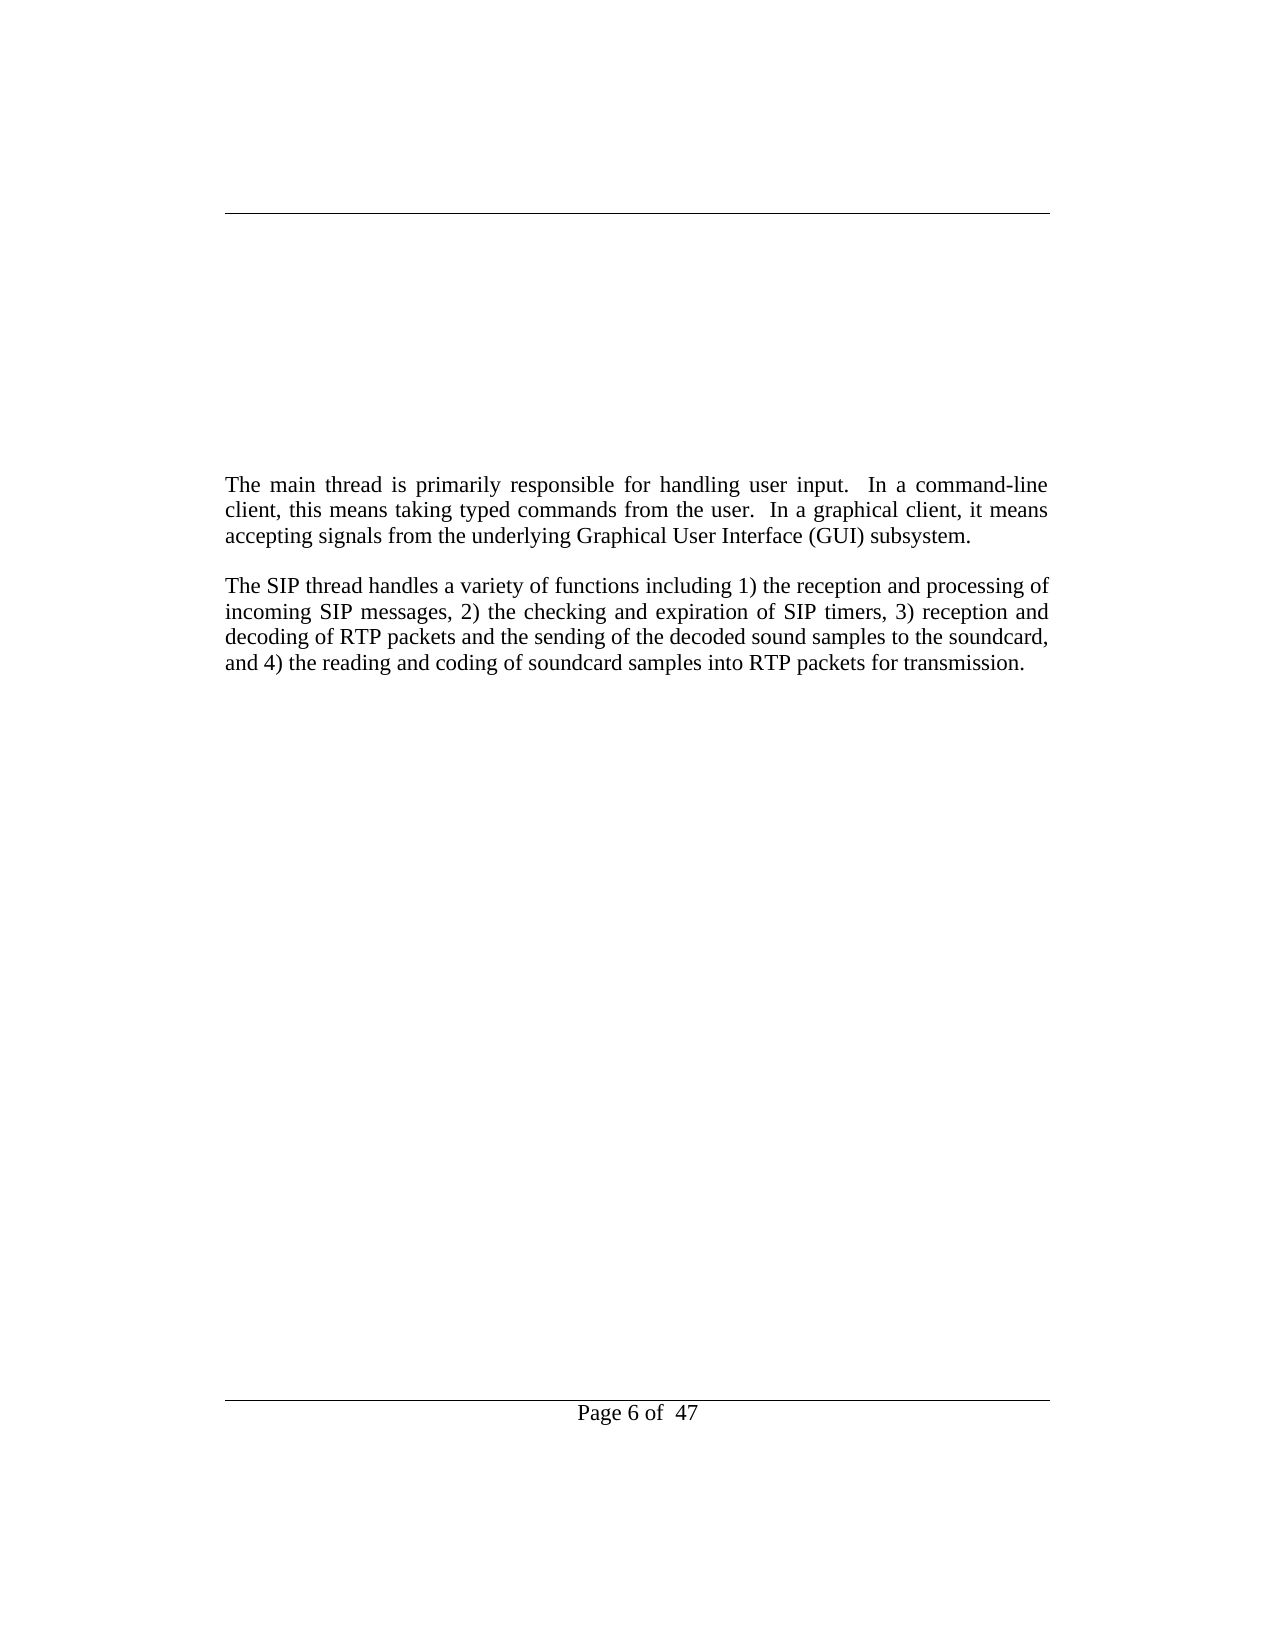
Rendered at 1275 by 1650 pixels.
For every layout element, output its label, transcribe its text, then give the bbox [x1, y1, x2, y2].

text The main thread is primarily responsible for handling user input. In a command-line client, this means taking typed commands from the user. In a graphical client, it means accepting signals from the underlying Graphical User Interface (GUI) subsystem. [225, 472, 1050, 548]
text The SIP thread handles a variety of functions including 1) the reception and processing of incoming SIP messages, 2) the checking and expiration of SIP timers, 3) reception and decoding of RTP packets and the sending of the decoded sound samples to the soundcard, and 4) the reading and coding of soundcard samples into RTP packets for transmission. [225, 573, 1050, 675]
